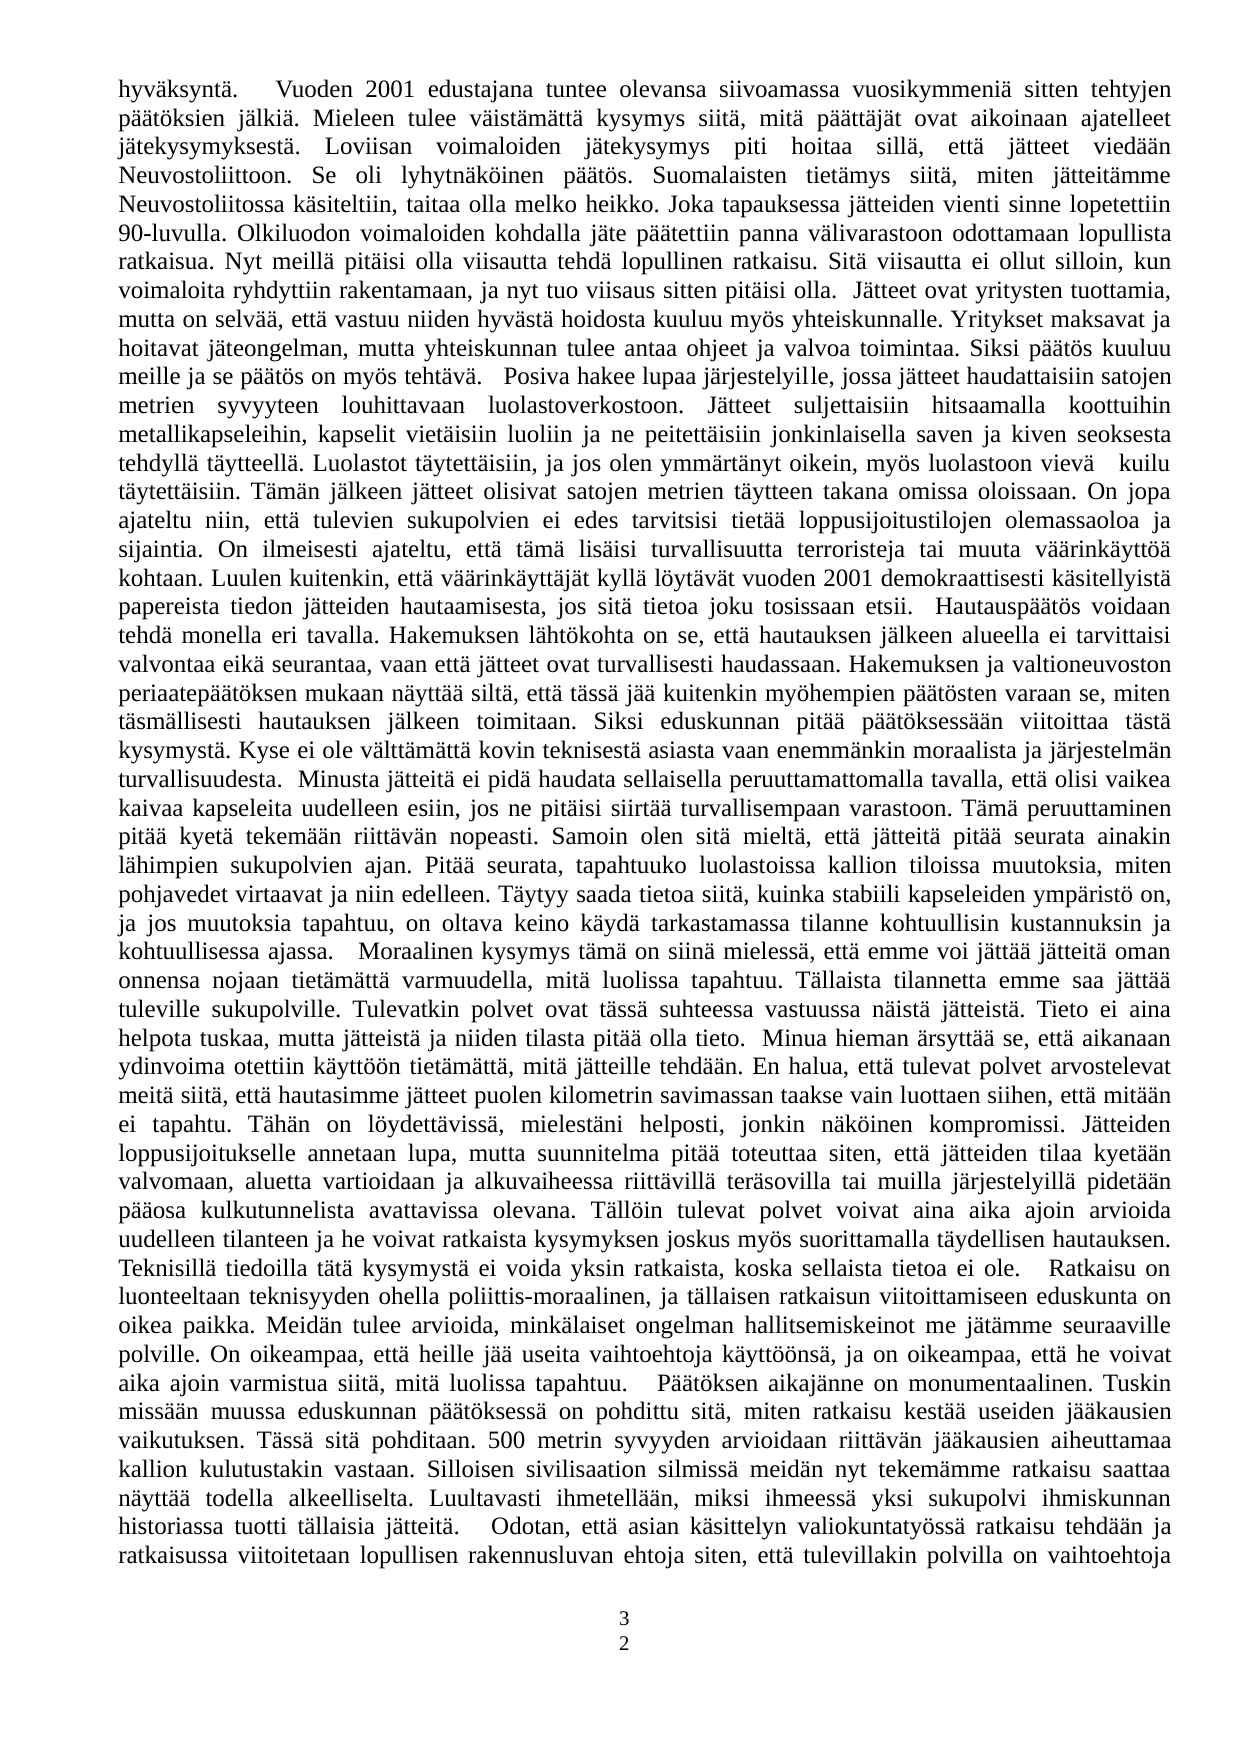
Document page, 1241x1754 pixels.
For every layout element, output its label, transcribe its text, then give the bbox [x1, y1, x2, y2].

text hyväksyntä. Vuoden 2001 edustajana tuntee olevansa siivoamassa vuosikymmeniä sitten tehtyjen päätöksien jälkiä. Mieleen tulee väistämättä kysymys siitä, mitä päättäjät ovat aikoinaan ajatelleet jätekysymyksestä. Loviisan voimaloiden jätekysymys piti hoitaa sillä, että jätteet viedään Neuvostoliittoon. Se oli lyhytnäköinen päätös. Suomalaisten tietämys siitä, miten jätteitämme Neuvostoliitossa käsiteltiin, taitaa olla melko heikko. Joka tapauksessa jätteiden vienti sinne lopetettiin 90-luvulla. Olkiluodon voimaloiden kohdalla jäte päätettiin panna välivarastoon odottamaan lopullista ratkaisua. Nyt meillä pitäisi olla viisautta tehdä lopullinen ratkaisu. Sitä viisautta ei ollut silloin, kun voimaloita ryhdyttiin rakentamaan, ja nyt tuo viisaus sitten pitäisi olla. Jätteet ovat yritysten tuottamia, mutta on selvää, että vastuu niiden hyvästä hoidosta kuuluu myös yhteiskunnalle. Yritykset maksavat ja hoitavat jäteongelman, mutta yhteiskunnan tulee antaa ohjeet ja valvoa toimintaa. Siksi päätös kuuluu meille ja se päätös on myös tehtävä. Posiva hakee lupaa järjestelyil­le, jossa jätteet haudattaisiin satojen metrien syvyyteen louhittavaan luolastoverkostoon. Jätteet suljettaisiin hitsaamalla koottuihin metallikapseleihin, kapselit vietäisiin luoliin ja ne peitettäisiin jonkinlaisella saven ja kiven seoksesta tehdyllä täytteellä. Luolastot täytettäisiin, ja jos olen ymmärtänyt oikein, myös luolastoon vievä kuilu täytettäisiin. Tämän jälkeen jätteet olisivat satojen metrien täytteen takana omissa oloissaan. On jopa ajateltu niin, että tulevien sukupolvien ei edes tarvitsisi tietää loppusijoitustilojen olemassaoloa ja sijaintia. On ilmeisesti ajateltu, että tämä lisäisi turvallisuutta terroristeja tai muuta väärinkäyttöä kohtaan. Luulen kuitenkin, että väärinkäyttäjät kyllä löytävät vuoden 2001 demokraattisesti käsitellyistä papereista tiedon jätteiden hautaamisesta, jos sitä tietoa joku tosissaan etsii. Hautauspäätös voidaan tehdä monella eri tavalla. Hakemuksen lähtökohta on se, että hautauksen jälkeen alueella ei tarvittaisi valvontaa eikä seurantaa, vaan että jätteet ovat turvallisesti haudassaan. Hakemuksen ja valtioneuvoston periaatepäätöksen mukaan näyttää siltä, että tässä jää kuitenkin myöhempien päätösten varaan se, miten täsmällisesti hautauksen jälkeen toimitaan. Siksi eduskunnan pitää päätöksessään viitoittaa tästä kysymystä. Kyse ei ole välttämättä kovin teknisestä asiasta vaan enemmänkin moraalista ja järjestelmän turvallisuudesta. Minusta jätteitä ei pidä haudata sellaisella peruuttamattomalla tavalla, että olisi vaikea kaivaa kapseleita uudelleen esiin, jos ne pitäisi siirtää turvallisempaan varastoon. Tämä peruuttaminen pitää kyetä tekemään riittävän nopeasti. Samoin olen sitä mieltä, että jätteitä pitää seurata ainakin lähimpien sukupolvien ajan. Pitää seurata, tapahtuuko luolastoissa kallion tiloissa muutoksia, miten pohjavedet virtaavat ja niin edelleen. Täytyy saada tietoa siitä, kuinka stabiili kapseleiden ympäristö on, ja jos muutoksia tapahtuu, on oltava keino käydä tarkastamassa tilanne kohtuullisin kustannuksin ja kohtuullisessa ajassa. Moraalinen kysymys tämä on siinä mielessä, että emme voi jättää jätteitä oman onnensa nojaan tietämättä varmuudella, mitä luolissa tapahtuu. Tällaista tilannetta emme saa jättää tuleville sukupolville. Tulevatkin polvet ovat tässä suhteessa vastuussa näistä jätteistä. Tieto ei aina helpota tuskaa, mutta jätteistä ja niiden tilasta pitää olla tieto. Minua hieman ärsyttää se, että aikanaan ydinvoima otettiin käyttöön tietämättä, mitä jätteille tehdään. En halua, että tulevat polvet arvostelevat meitä siitä, että hautasimme jätteet puolen kilometrin savimassan taakse vain luottaen siihen, että mitään ei tapahtu. Tähän on löydettävissä, mielestäni helposti, jonkin näköinen kompromissi. Jätteiden loppusijoitukselle annetaan lupa, mutta suunnitelma pitää toteuttaa siten, että jätteiden tilaa kyetään valvomaan, aluetta vartioidaan ja alkuvaiheessa riittävillä teräsovilla tai muilla järjestelyillä pidetään pääosa kulkutunnelista avattavissa olevana. Tällöin tulevat polvet voivat aina aika ajoin arvioida uudelleen tilanteen ja he voivat ratkaista kysymyksen joskus myös suorittamalla täydellisen hautauksen. Teknisillä tiedoilla tätä kysymystä ei voida yksin ratkaista, koska sellaista tietoa ei ole. Ratkaisu on luonteeltaan teknisyyden ohella poliittis-moraalinen, ja tällaisen ratkaisun viitoittamiseen eduskunta on oikea paikka. Meidän tulee arvioida, minkälaiset ongelman hallitsemiskeinot me jätämme seuraaville polville. On oikeampaa, että heille jää useita vaihtoehtoja käyttöönsä, ja on oikeampaa, että he voivat aika ajoin varmistua siitä, mitä luolissa tapahtuu. Päätöksen aikajänne on monumentaalinen. Tuskin missään muussa eduskunnan päätöksessä on pohdittu sitä, miten ratkaisu kestää useiden jääkausien vaikutuksen. Tässä sitä pohditaan. 500 metrin syvyyden arvioidaan riittävän jääkausien aiheuttamaa kallion kulutustakin vastaan. Silloisen sivilisaation silmissä meidän nyt tekemämme ratkaisu saattaa näyttää todella alkeelliselta. Luultavasti ihmetellään, miksi ihmeessä yksi sukupolvi ihmiskunnan historiassa tuotti tällaisia jätteitä. Odotan, että asian käsittelyn valiokuntatyössä ratkaisu tehdään ja ratkaisussa viitoitetaan lopullisen rakennusluvan ehtoja siten, että tulevillakin polvilla on vaihtoehtoja [118, 74, 1172, 1569]
